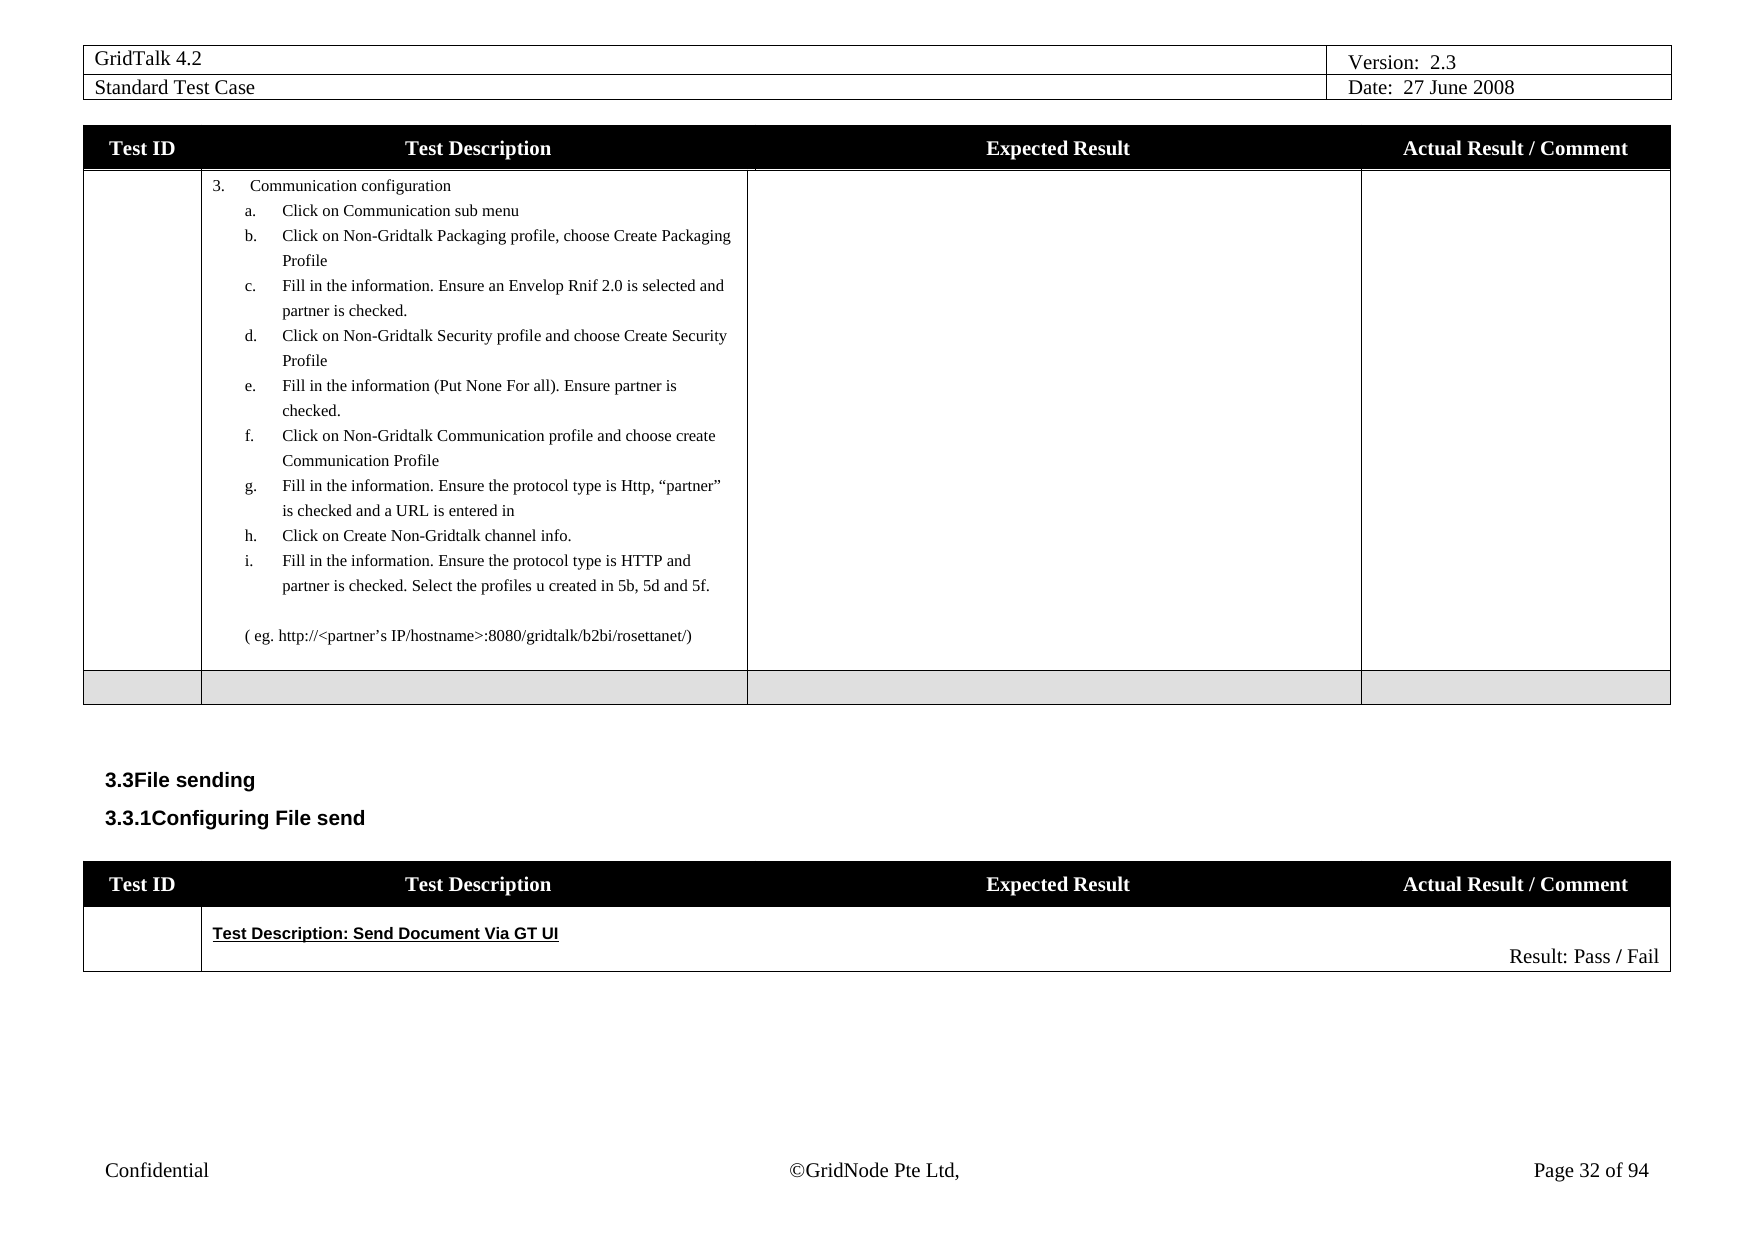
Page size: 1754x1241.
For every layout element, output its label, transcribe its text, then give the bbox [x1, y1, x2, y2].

table_header Test ID [84, 125, 201, 169]
table_cell [202, 671, 747, 704]
table_header Expected Result [756, 125, 1361, 169]
table_cell Communication configuration Click on Communication sub menu Click on Non-Gridtalk Packaging profile, choose Create Packaging Profile Fill in the information. Ensure an Envelop Rnif 2.0 is selected and partner is checked. Click on Non-Gridtalk Security profile and choose Create Security Profile Fill in the information (Put None For all). Ensure partner is checked. Click on Non-Gridtalk Communication profile and choose create Communication Profile Fill in the information. Ensure the protocol type is Http, “partner” is checked and a URL is entered in Click on Create Non-Gridtalk channel info. Fill in the information. Ensure the protocol type is HTTP and partner is checked. Select the profiles u created in 5b, 5d and 5f. ( eg. http://<partner’s IP/hostname>:8080/gridtalk/b2bi/rosettanet/) [202, 171, 747, 669]
table_cell [748, 671, 1361, 704]
table_cell [84, 671, 201, 704]
table_header Actual Result / Comment [1362, 861, 1670, 906]
table_cell [748, 171, 1361, 669]
table_header Actual Result / Comment [1362, 125, 1670, 169]
table_header Test Description [202, 861, 755, 906]
table_cell [84, 171, 201, 669]
table_header Test ID [84, 861, 201, 906]
table_header Test Description [202, 125, 755, 169]
table_cell [84, 907, 201, 971]
table_cell [1362, 671, 1670, 704]
table_cell [1362, 171, 1670, 669]
subtitle File sending [105, 767, 1649, 792]
subtitle Configuring File send [105, 804, 1649, 829]
table_header Expected Result [756, 861, 1361, 906]
table_cell Test Description: Send Document Via GT UI Result: Pass / Fail [202, 907, 1670, 971]
